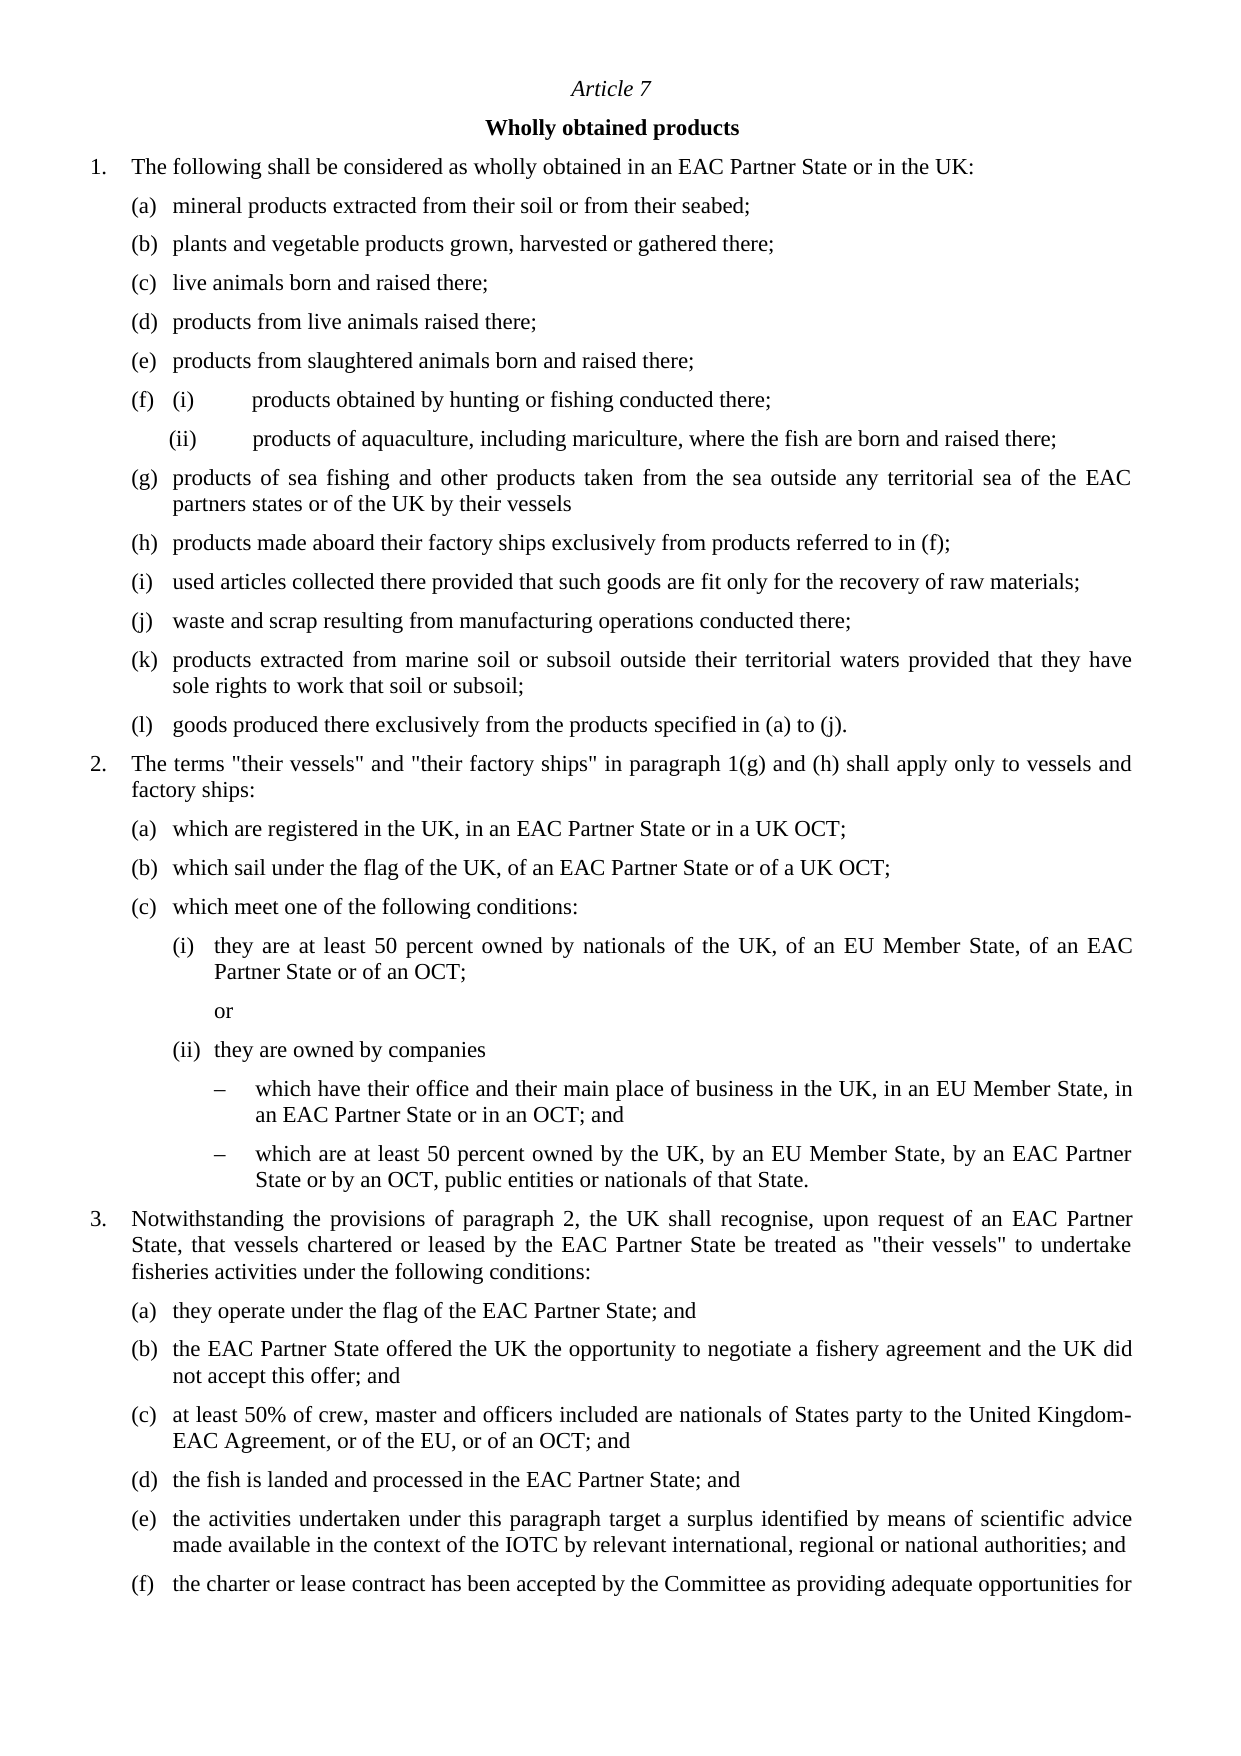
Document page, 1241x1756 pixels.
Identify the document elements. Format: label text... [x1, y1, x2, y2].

list products from slaughtered animals born and raised there; [131, 347, 1134, 373]
list The terms "their vessels" and "their factory ships" in paragraph 1(g) and (h) shall apply only to vessels and factory ships: [90, 750, 1134, 802]
list Notwithstanding the provisions of paragraph 2, the UK shall recognise, upon request of an EAC Partner State, that vessels chartered or leased by the EAC Partner State be treated as "their vessels" to undertake fisheries activities under the following conditions: [90, 1205, 1134, 1284]
list products of sea fishing and other products taken from the sea outside any territorial sea of the EAC partners states or of the UK by their vessels [131, 464, 1134, 516]
list goods produced there exclusively from the products specified in (a) to (j). [131, 711, 1134, 737]
text – which have their office and their main place of business in the UK, in an EU Member State, in an EAC Partner State or in an OCT; and [214, 1074, 1134, 1127]
list live animals born and raised there; [131, 269, 1134, 296]
list used articles collected there provided that such goods are fit only for the recovery of raw materials; [131, 568, 1134, 594]
list they operate under the flag of the EAC Partner State; and [131, 1297, 1134, 1323]
list plants and vegetable products grown, harvested or gathered there; [131, 231, 1134, 257]
list mineral products extracted from their soil or from their seabed; [131, 192, 1134, 218]
list they are at least 50 percent owned by nationals of the UK, of an EU Member State, of an EAC Partner State or of an OCT; [172, 932, 1134, 984]
list the charter or lease contract has been accepted by the Committee as providing adequate opportunities for [131, 1570, 1134, 1596]
list products from live animals raised there; [131, 308, 1134, 334]
list waste and scrap resulting from manufacturing operations conducted there; [131, 607, 1134, 633]
text Wholly obtained products [90, 114, 1134, 140]
list products extracted from marine soil or subsoil outside their territorial waters provided that they have sole rights to work that soil or subsoil; [131, 646, 1134, 698]
list which sail under the flag of the UK, of an EAC Partner State or of a UK OCT; [131, 854, 1134, 880]
subtitle Article 7 [90, 75, 1134, 101]
text – which are at least 50 percent owned by the UK, by an EU Member State, by an EAC Partner State or by an OCT, public entities or nationals of that State. [214, 1140, 1134, 1192]
list The following shall be considered as wholly obtained in an EAC Partner State or in the UK: [90, 153, 1134, 179]
list products made aboard their factory ships exclusively from products referred to in (f); [131, 529, 1134, 555]
text (ii) products of aquaculture, including mariculture, where the fish are born and raised there; [168, 425, 1134, 451]
list at least 50% of crew, master and officers included are nationals of States party to the United Kingdom-EAC Agreement, or of the EU, or of an OCT; and [131, 1401, 1134, 1453]
text or [214, 997, 1138, 1023]
list the fish is landed and processed in the EAC Partner State; and [131, 1466, 1134, 1492]
list the activities undertaken under this paragraph target a surplus identified by means of scientific advice made available in the context of the IOTC by relevant international, regional or national authorities; and [131, 1505, 1134, 1558]
list which are registered in the UK, in an EAC Partner State or in a UK OCT; [131, 815, 1134, 841]
list the EAC Partner State offered the UK the opportunity to negotiate a fishery agreement and the UK did not accept this offer; and [131, 1336, 1134, 1388]
list (i) products obtained by hunting or fishing conducted there; [131, 386, 1134, 412]
list which meet one of the following conditions: [131, 893, 1134, 919]
list they are owned by companies [172, 1036, 1134, 1062]
